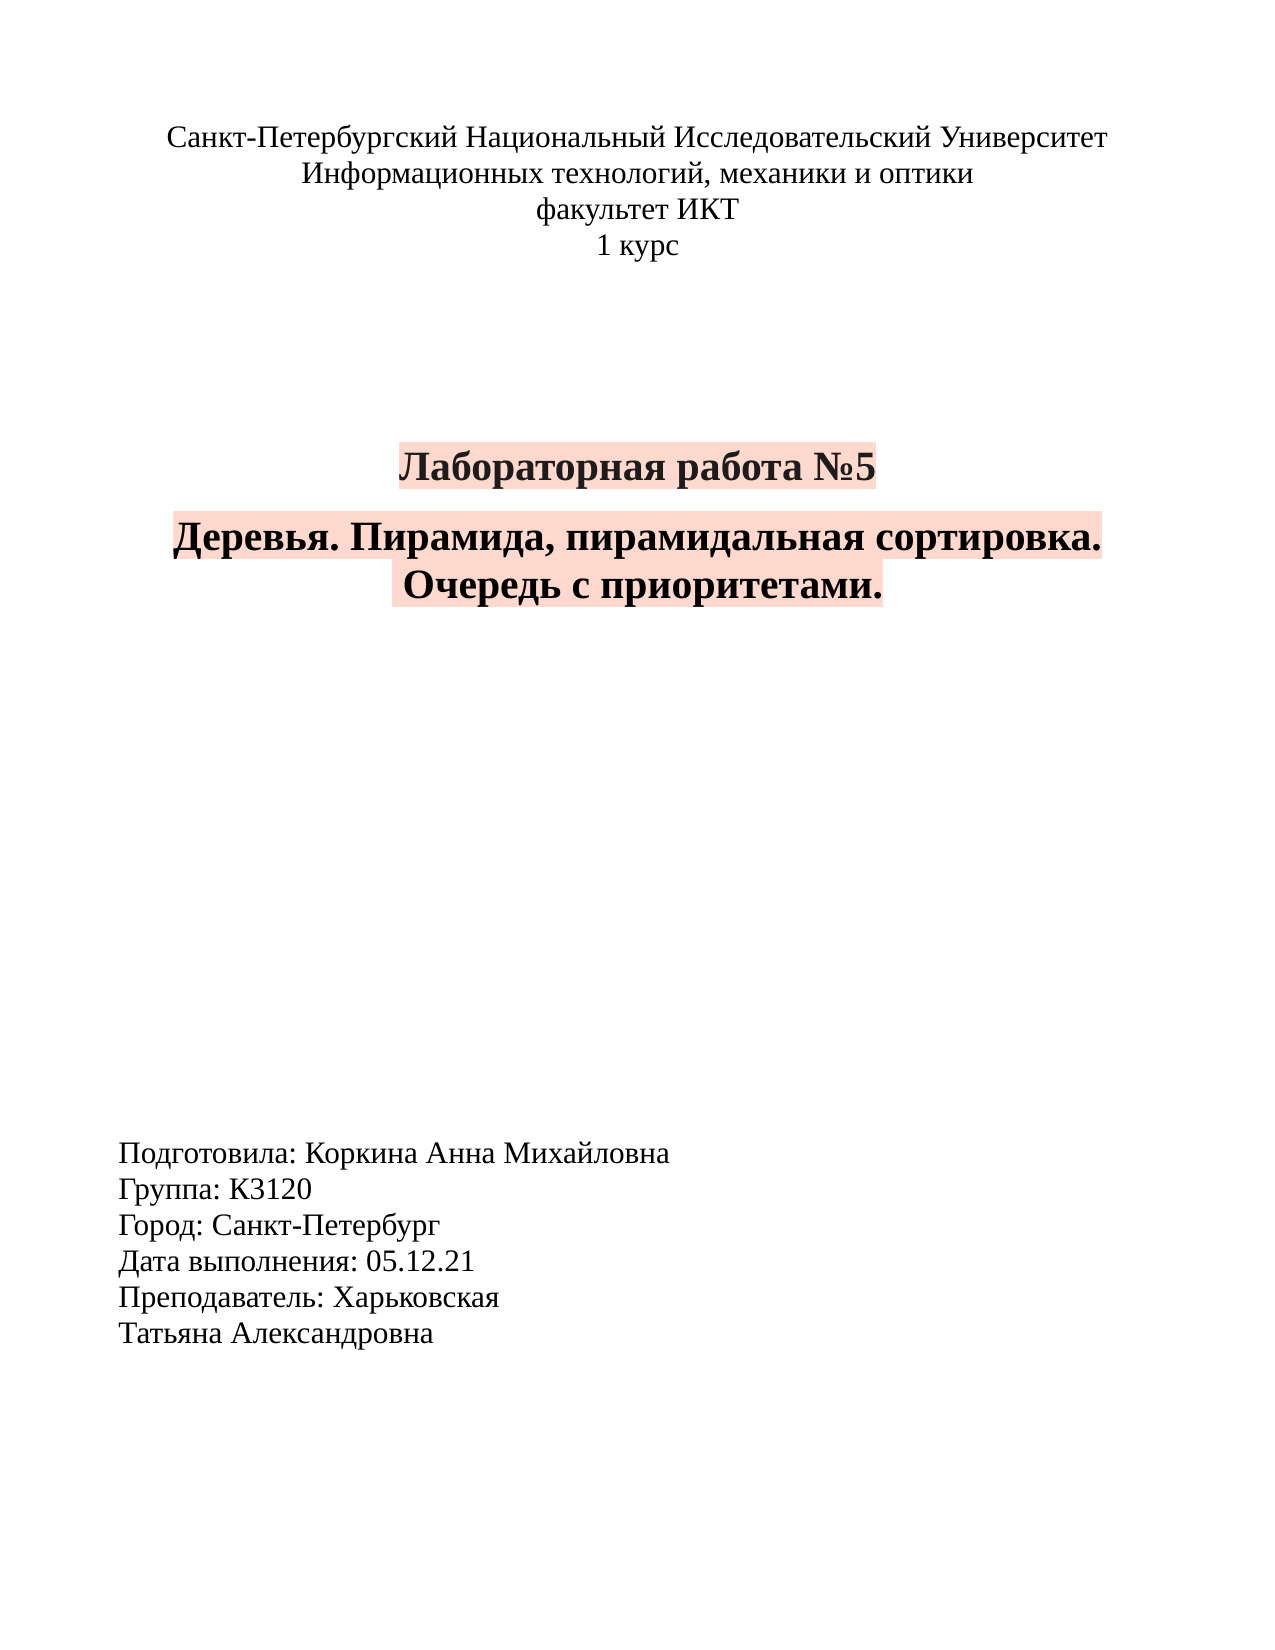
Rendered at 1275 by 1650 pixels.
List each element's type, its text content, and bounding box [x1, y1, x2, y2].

text Город: Санкт-Петербург [118, 1206, 1157, 1242]
text Татьяна Александровна [118, 1314, 1157, 1350]
text Санкт-Петербургский Национальный Исследовательский Университет Информационных технологий, механики и оптики [118, 118, 1157, 190]
text Дата выполнения: 05.12.21 [118, 1242, 1157, 1278]
text Деревья. Пирамида, пирамидальная сортировка. [118, 511, 1157, 559]
text 1 курс [118, 226, 1157, 262]
text Подготовила: Коркина Анна Михайловна [118, 1134, 1157, 1170]
text факультет ИКТ [118, 190, 1157, 226]
text Очередь с приоритетами. [118, 559, 1157, 607]
text Лабораторная работа №5 [118, 442, 1157, 489]
text Преподаватель: Харьковская [118, 1278, 1157, 1314]
text Группа: К3120 [118, 1170, 1157, 1206]
